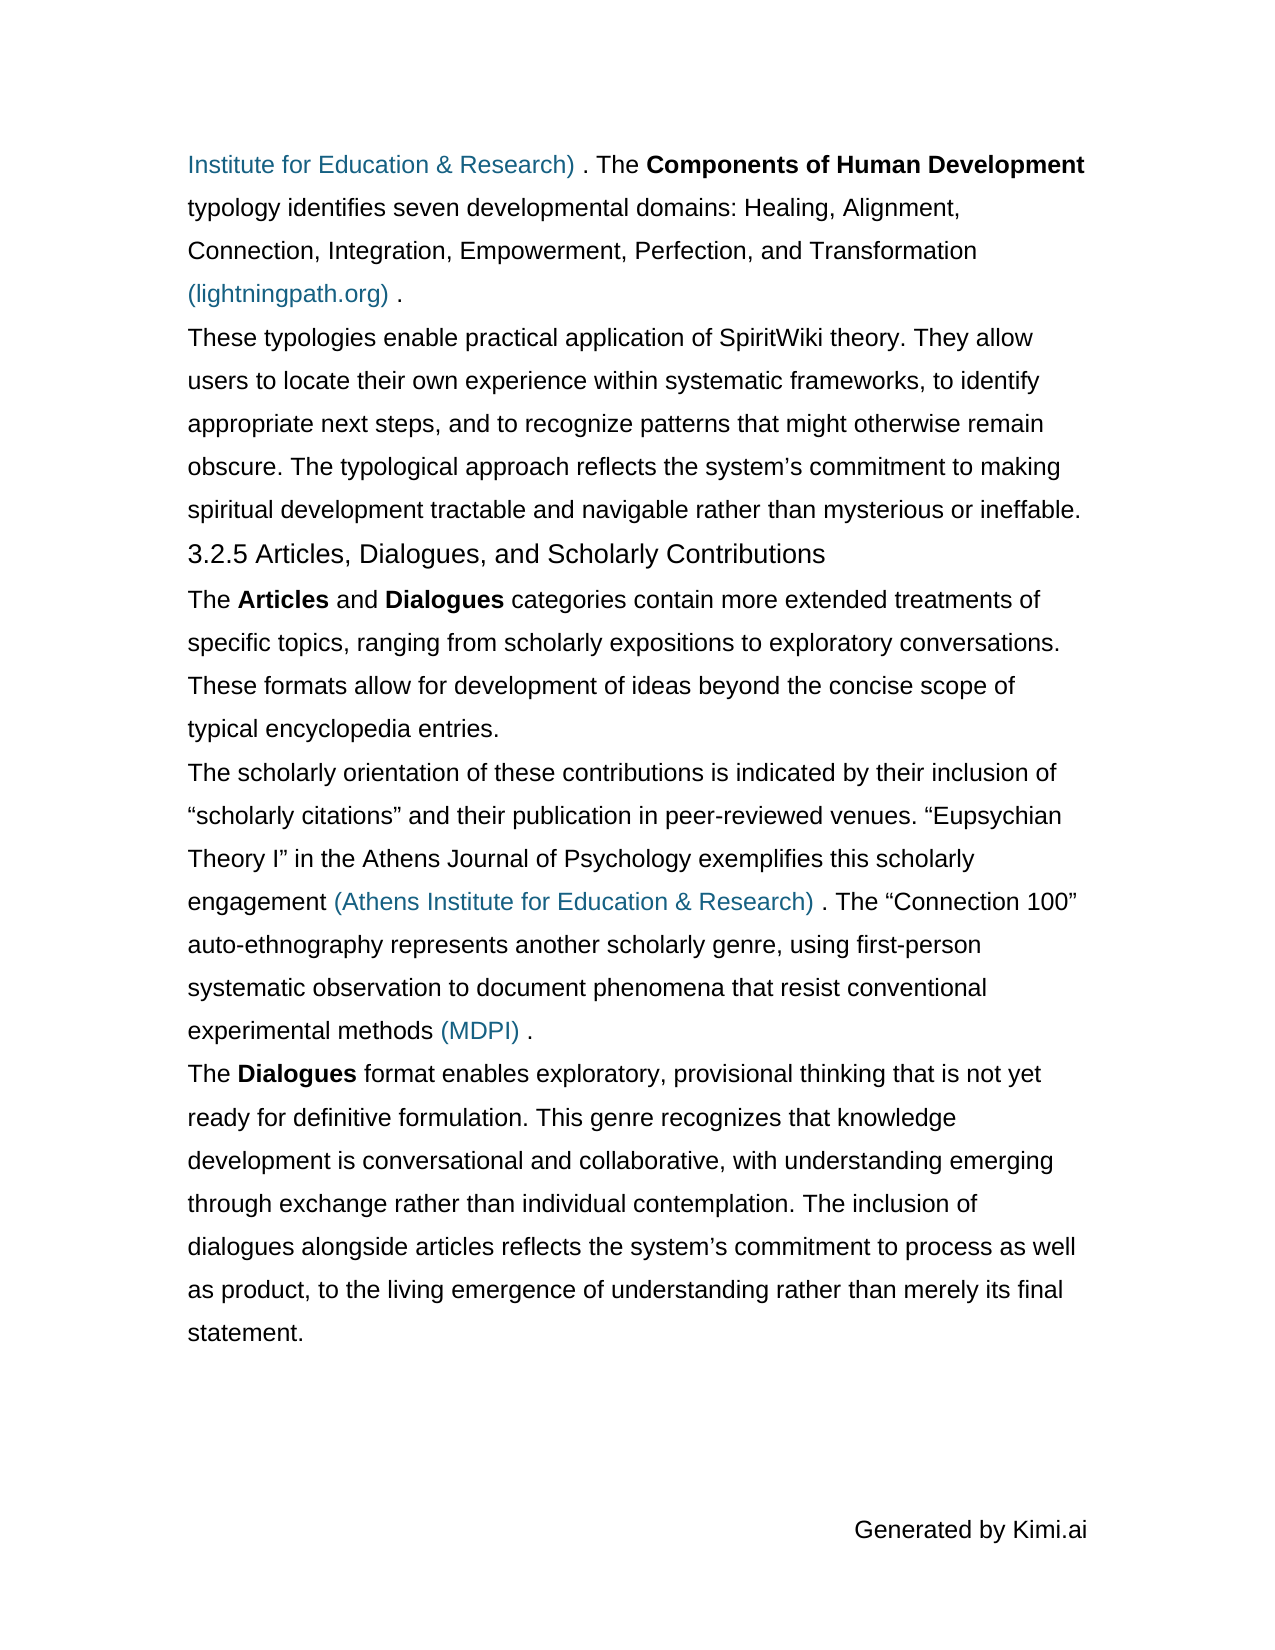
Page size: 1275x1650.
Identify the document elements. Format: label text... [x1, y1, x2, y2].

text Institute for Education & Research) . The Components of Human Development typology identifies seven developmental domains: Healing, Alignment, Connection, Integration, Empowerment, Perfection, and Transformation (lightningpath.org) . [187, 150, 1087, 308]
text The Articles and Dialogues categories contain more extended treatments of specific topics, ranging from scholarly expositions to exploratory conversations. These formats allow for development of ideas beyond the concise scope of typical encyclopedia entries. [187, 585, 1087, 743]
subtitle 3.2.5 Articles, Dialogues, and Scholarly Contributions [187, 538, 1087, 569]
text The Dialogues format enables exploratory, provisional thinking that is not yet ready for definitive formulation. This genre recognizes that knowledge development is conversational and collaborative, with understanding emerging through exchange rather than individual contemplation. The inclusion of dialogues alongside articles reflects the system’s commitment to process as well as product, to the living emergence of understanding rather than merely its final statement. [187, 1059, 1087, 1347]
text These typologies enable practical application of SpiritWiki theory. They allow users to locate their own experience within systematic frameworks, to identify appropriate next steps, and to recognize patterns that might otherwise remain obscure. The typological approach reflects the system’s commitment to making spiritual development tractable and navigable rather than mysterious or ineffable. [187, 322, 1087, 524]
text The scholarly orientation of these contributions is indicated by their inclusion of “scholarly citations” and their publication in peer-reviewed venues. “Eupsychian Theory I” in the Athens Journal of Psychology exemplifies this scholarly engagement (Athens Institute for Education & Research) . The “Connection 100” auto-ethnography represents another scholarly genre, using first-person systematic observation to document phenomena that resist conventional experimental methods (MDPI) . [187, 757, 1087, 1045]
